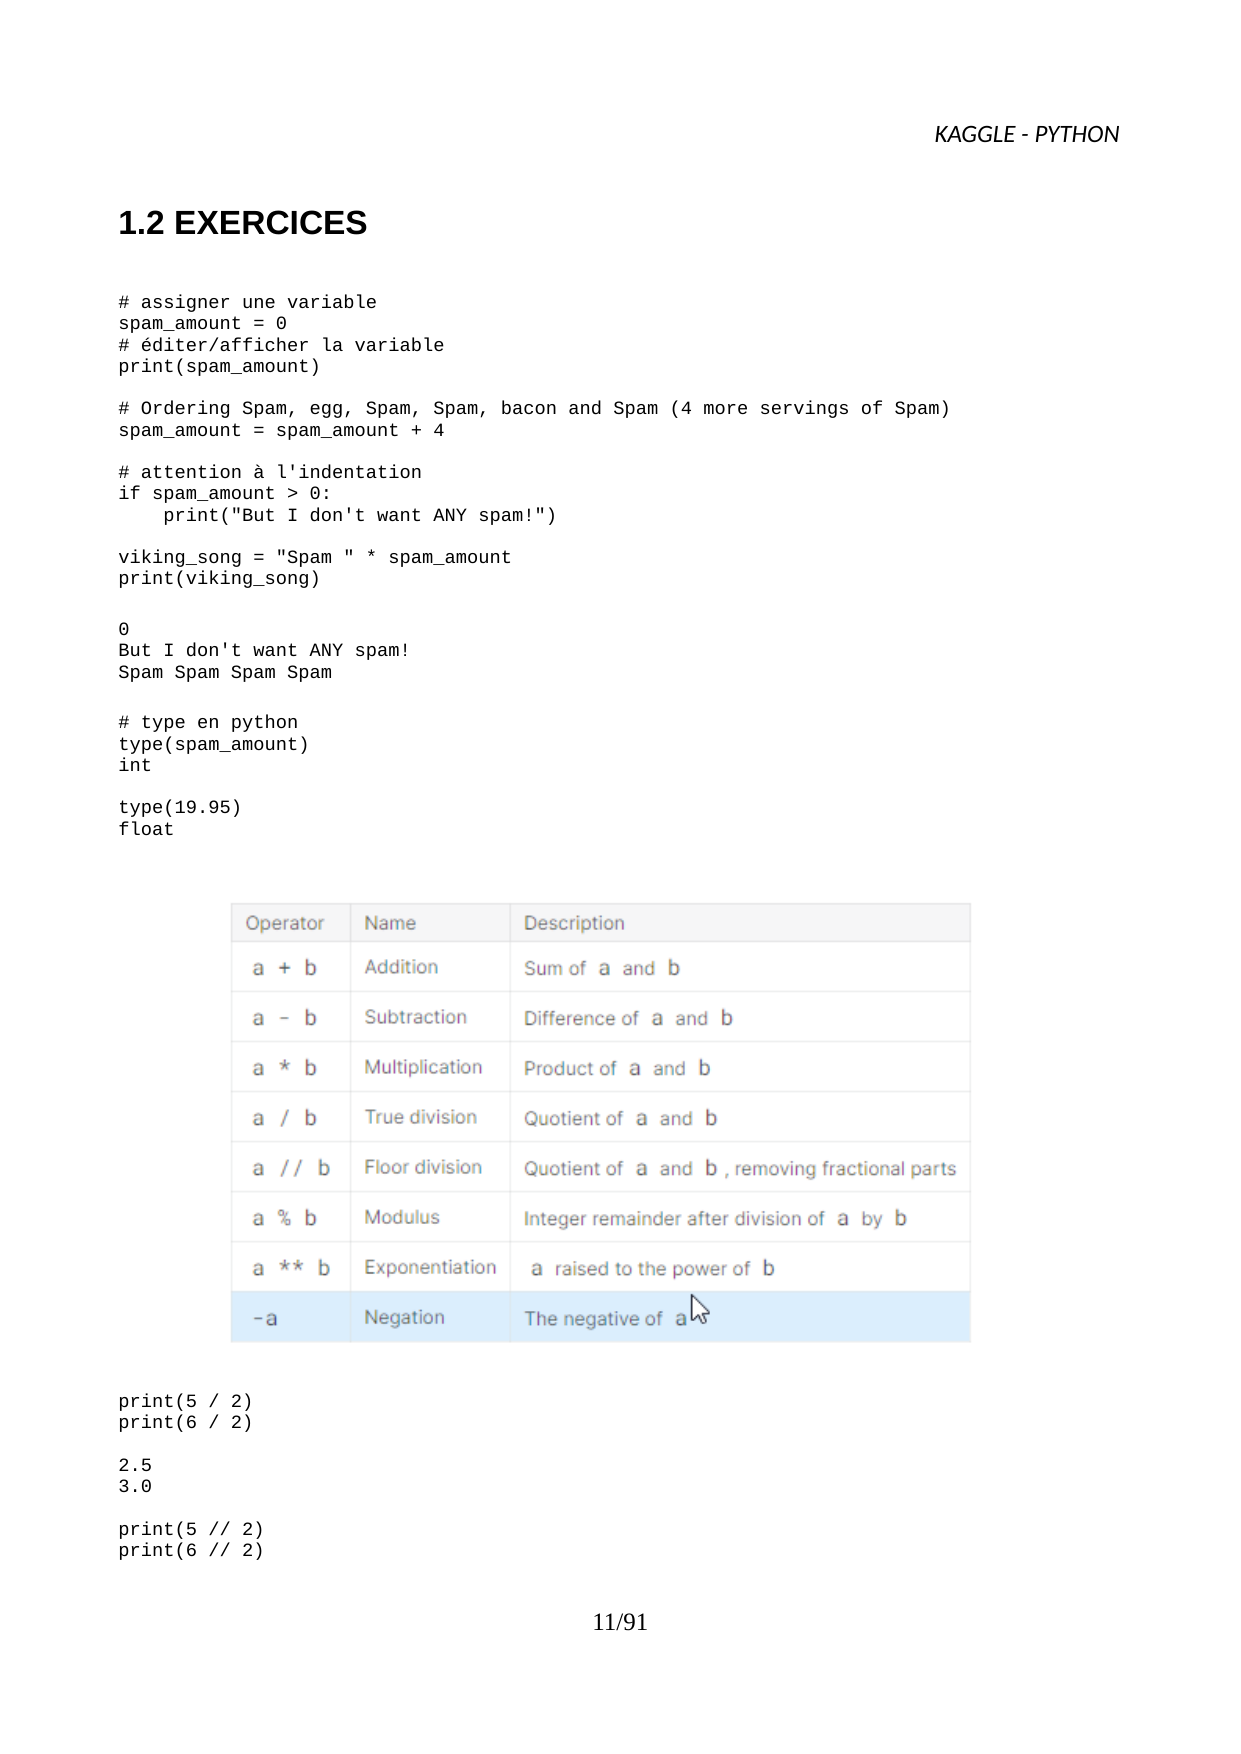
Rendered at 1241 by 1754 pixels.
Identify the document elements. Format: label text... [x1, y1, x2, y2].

text print(viking_song) [118, 569, 1122, 590]
text # attention à l'indentation [118, 463, 1122, 484]
text 2.5 [118, 1456, 1122, 1477]
text viking_song = "Spam " * spam_amount [118, 548, 1122, 569]
text # assigner une variable [118, 293, 1122, 314]
text Spam Spam Spam Spam [118, 662, 1122, 684]
text 3.0 [118, 1477, 1122, 1498]
text # type en python [118, 713, 1122, 734]
text print("But I don't want ANY spam!") [118, 505, 1122, 527]
text float [118, 819, 1122, 841]
text 0 [118, 620, 1122, 641]
picture [203, 883, 1037, 1371]
text print(spam_amount) [118, 357, 1122, 378]
text type(19.95) [118, 798, 1122, 819]
text print(6 // 2) [118, 1541, 1122, 1562]
text print(5 / 2) [118, 1392, 1122, 1413]
text print(6 / 2) [118, 1413, 1122, 1434]
text if spam_amount > 0: [118, 484, 1122, 505]
subtitle 1.2 EXERCICES [118, 203, 1122, 242]
text print(5 // 2) [118, 1519, 1122, 1541]
text # éditer/afficher la variable [118, 335, 1122, 357]
text spam_amount = spam_amount + 4 [118, 420, 1122, 442]
text type(spam_amount) [118, 734, 1122, 756]
text int [118, 756, 1122, 777]
text # Ordering Spam, egg, Spam, Spam, bacon and Spam (4 more servings of Spam) [118, 399, 1122, 420]
text spam_amount = 0 [118, 314, 1122, 335]
text But I don't want ANY spam! [118, 641, 1122, 662]
